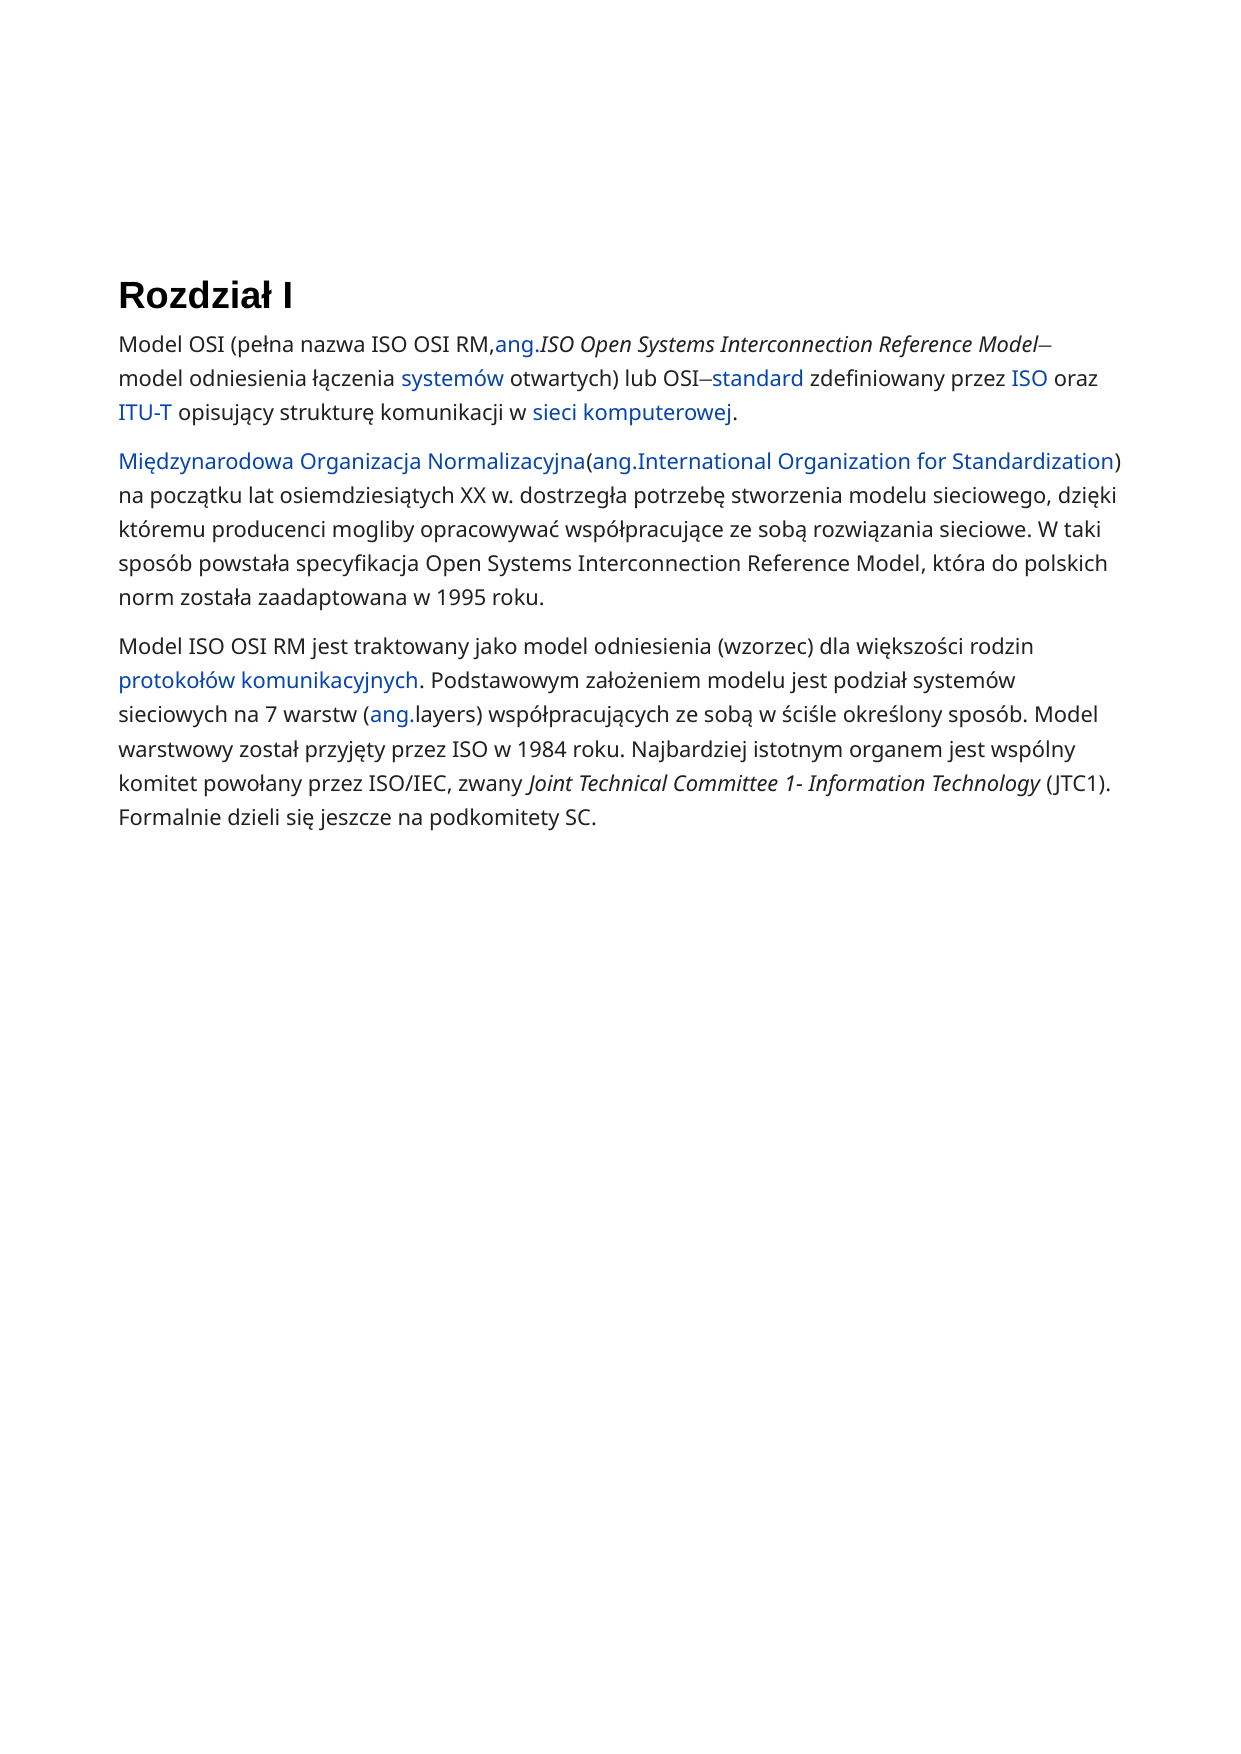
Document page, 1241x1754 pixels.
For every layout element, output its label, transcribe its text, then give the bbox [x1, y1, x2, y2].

text Model OSI (pełna nazwa ISO OSI RM,ang.ISO Open Systems Interconnection Reference Model– model odniesienia łączenia systemów otwartych) lub OSI–standard zdefiniowany przez ISO oraz ITU-T opisujący strukturę komunikacji w sieci komputerowej. [118, 329, 1122, 427]
subtitle Rozdział I [118, 272, 1122, 316]
text Model ISO OSI RM jest traktowany jako model odniesienia (wzorzec) dla większości rodzin protokołów komunikacyjnych. Podstawowym założeniem modelu jest podział systemów sieciowych na 7 warstw (ang.layers) współpracujących ze sobą w ściśle określony sposób. Model warstwowy został przyjęty przez ISO w 1984 roku. Najbardziej istotnym organem jest wspólny komitet powołany przez ISO/IEC, zwany Joint Technical Committee 1- Information Technology (JTC1). Formalnie dzieli się jeszcze na podkomitety SC. [118, 631, 1122, 832]
text Międzynarodowa Organizacja Normalizacyjna(ang.International Organization for Standardization) na początku lat osiemdziesiątych XX w. dostrzegła potrzebę stworzenia modelu sieciowego, dzięki któremu producenci mogliby opracowywać współpracujące ze sobą rozwiązania sieciowe. W taki sposób powstała specyfikacja Open Systems Interconnection Reference Model, która do polskich norm została zaadaptowana w 1995 roku. [118, 446, 1122, 612]
